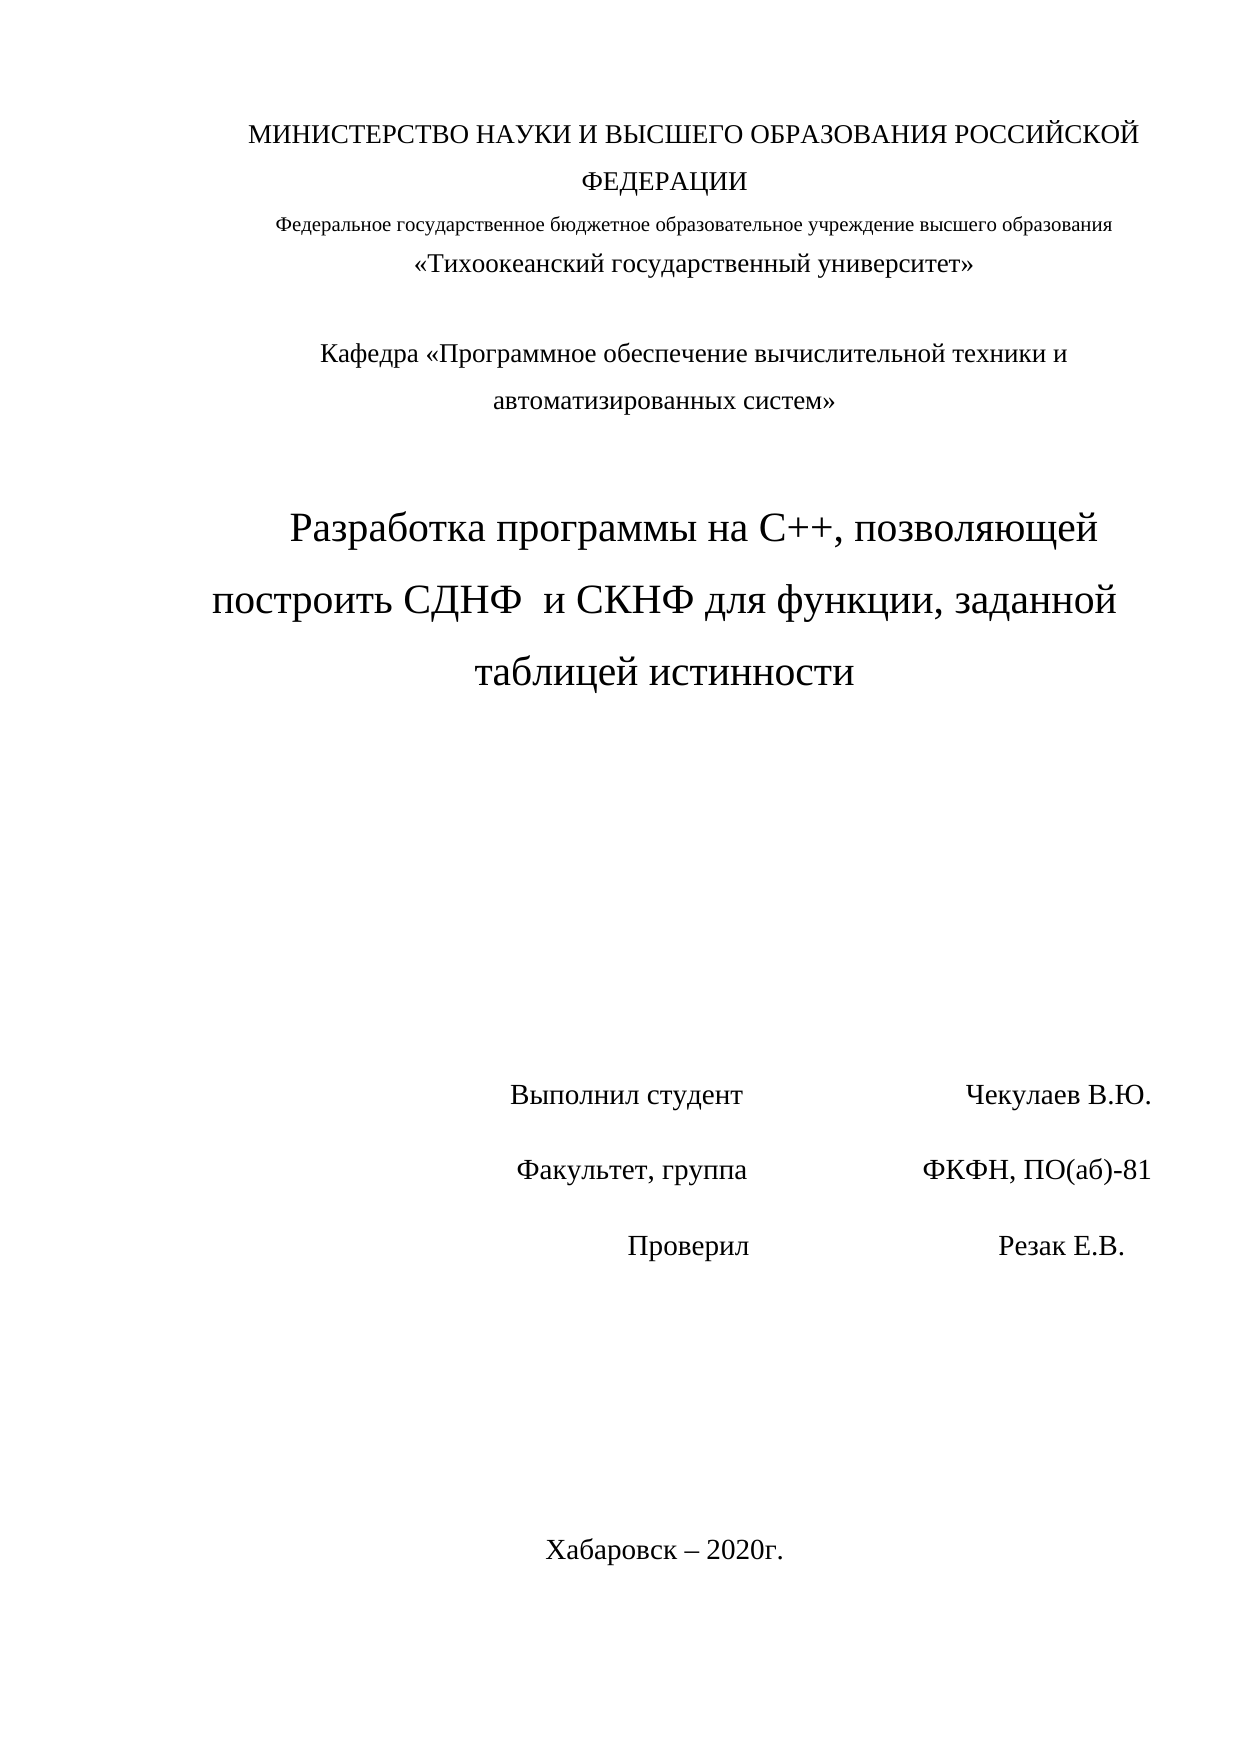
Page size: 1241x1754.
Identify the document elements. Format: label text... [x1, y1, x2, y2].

subtitle «Тихоокеанский государственный университет» [177, 247, 1152, 279]
text Хабаровск – 2020г. [177, 1532, 1152, 1566]
subtitle МИНИСТЕРСТВО НАУКИ И ВЫСШЕГО ОБРАЗОВАНИЯ РОССИЙСКОЙ ФЕДЕРАЦИИ [177, 118, 1152, 196]
subtitle Кафедра «Программное обеспечение вычислительной техники и автоматизированных систем» [177, 337, 1152, 415]
text Выполнил студент Чекулаев В.Ю. [177, 1077, 1152, 1111]
text Факультет, группа ФКФН, ПО(аб)-81 [177, 1152, 1152, 1186]
text Проверил Резак Е.В. [177, 1228, 1152, 1261]
subtitle Федеральное государственное бюджетное образовательное учреждение высшего образования [177, 211, 1152, 236]
subtitle Разработка программы на C++, позволяющей построить СДНФ и СКНФ для функции, заданной таблицей истинности [177, 502, 1152, 694]
